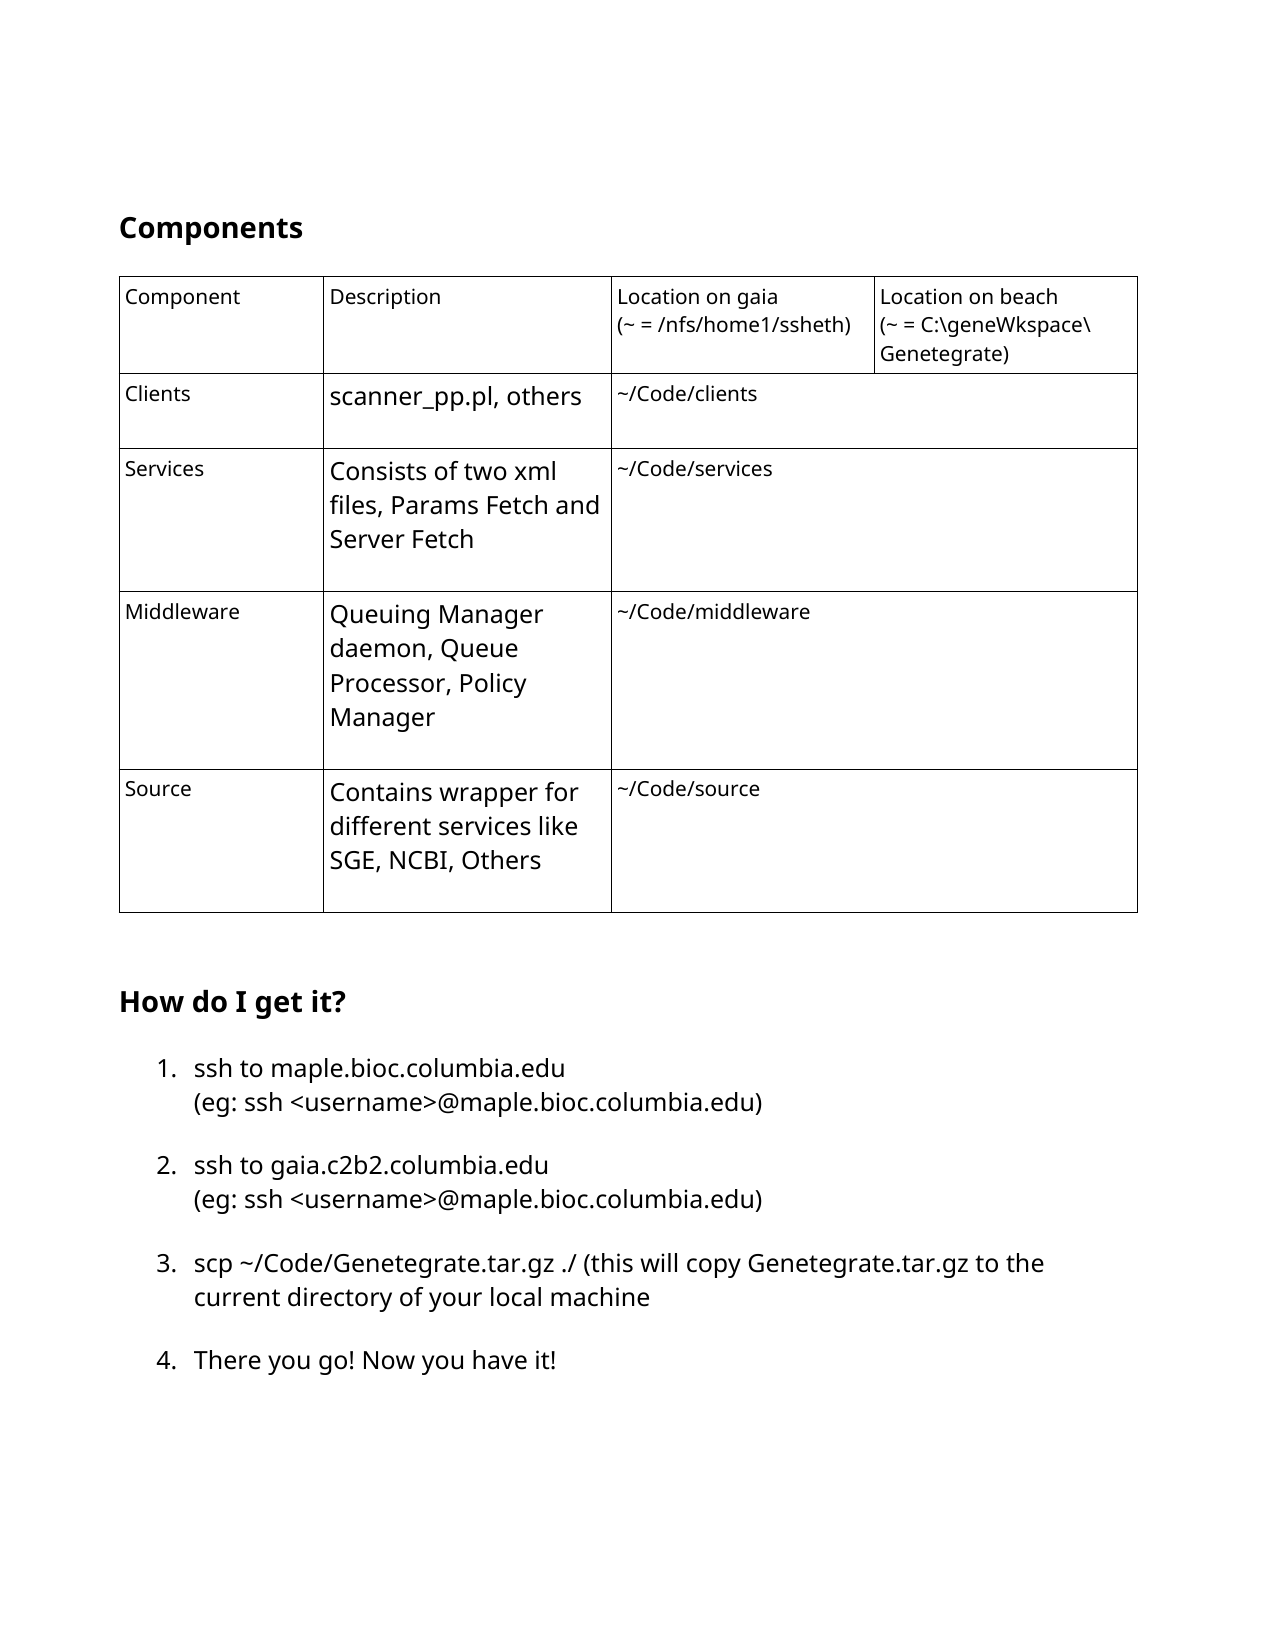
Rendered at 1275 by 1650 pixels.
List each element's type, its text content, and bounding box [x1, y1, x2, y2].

list There you go! Now you have it! [156, 1343, 1137, 1439]
table_cell ~/Code/source [612, 770, 1137, 912]
table_cell ~/Code/middleware [612, 592, 1137, 768]
table_cell Consists of two xml files, Params Fetch and Server Fetch [324, 449, 611, 591]
text How do I get it? [119, 981, 1137, 1021]
table_cell scanner_pp.pl, others [324, 374, 611, 448]
list scp ~/Code/Genetegrate.tar.gz ./ (this will copy Genetegrate.tar.gz to the current directory of your local machine [156, 1245, 1137, 1313]
list ssh to maple.bioc.columbia.edu (eg: ssh <username>@maple.bioc.columbia.edu) [156, 1050, 1137, 1118]
table_header Location on beach (~ = C:\geneWkspace\Genetegrate) [875, 277, 1137, 373]
table_header Location on gaia (~ = /nfs/home1/ssheth) [612, 277, 874, 373]
list ssh to gaia.c2b2.columbia.edu (eg: ssh <username>@maple.bioc.columbia.edu) [156, 1148, 1137, 1216]
table_cell Source [120, 770, 323, 912]
table_cell Services [120, 449, 323, 591]
table_cell Middleware [120, 592, 323, 768]
table_cell Clients [120, 374, 323, 448]
table_cell Queuing Manager daemon, Queue Processor, Policy Manager [324, 592, 611, 768]
table_cell ~/Code/services [612, 449, 1137, 591]
table_cell ~/Code/clients [612, 374, 1137, 448]
table_header Component [120, 277, 323, 373]
text Components [119, 150, 1137, 247]
table_cell Contains wrapper for different services like SGE, NCBI, Others [324, 770, 611, 912]
table_header Description [324, 277, 611, 373]
